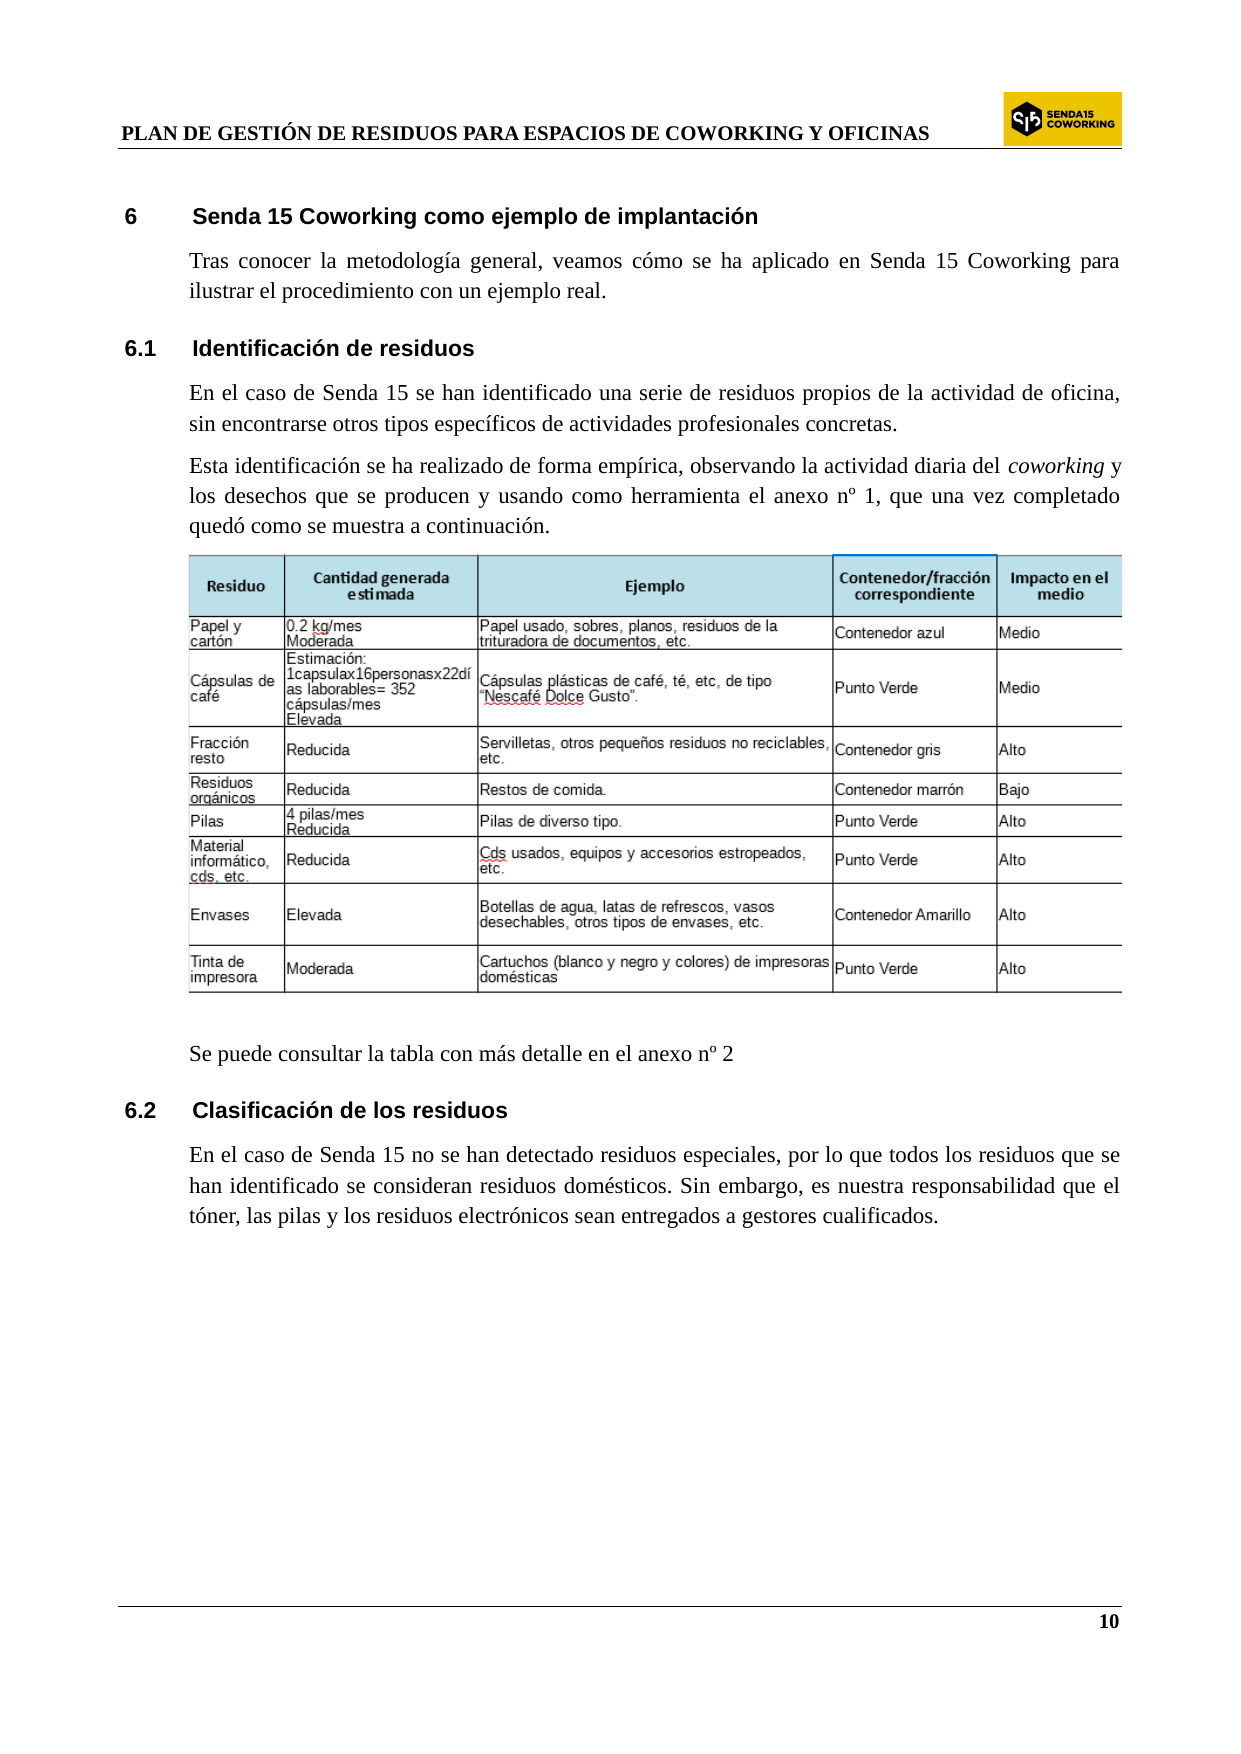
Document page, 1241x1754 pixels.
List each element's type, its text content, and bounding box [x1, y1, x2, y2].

subtitle Senda 15 Coworking como ejemplo de implantación [118, 203, 1122, 229]
text Tras conocer la metodología general, veamos cómo se ha aplicado en Senda 15 Coworking para ilustrar el procedimiento con un ejemplo real. [189, 247, 1122, 304]
subtitle Clasificación de los residuos [118, 1097, 1122, 1123]
text En el caso de Senda 15 se han identificado una serie de residuos propios de la actividad de oficina, sin encontrarse otros tipos específicos de actividades profesionales concretas. [189, 379, 1122, 436]
subtitle Identificación de residuos [118, 334, 1122, 361]
text En el caso de Senda 15 no se han detectado residuos especiales, por lo que todos los residuos que se han identificado se consideran residuos domésticos. Sin embargo, es nuestra responsabilidad que el tóner, las pilas y los residuos electrónicos sean entregados a gestores cualificados. [189, 1141, 1122, 1228]
text Esta identificación se ha realizado de forma empírica, observando la actividad diaria del coworking y los desechos que se producen y usando como herramienta el anexo nº 1, que una vez completado quedó como se muestra a continuación. [189, 452, 1122, 538]
text Se puede consultar la tabla con más detalle en el anexo nº 2 [189, 1040, 1122, 1066]
picture [188, 554, 1123, 994]
picture [1003, 92, 1123, 146]
